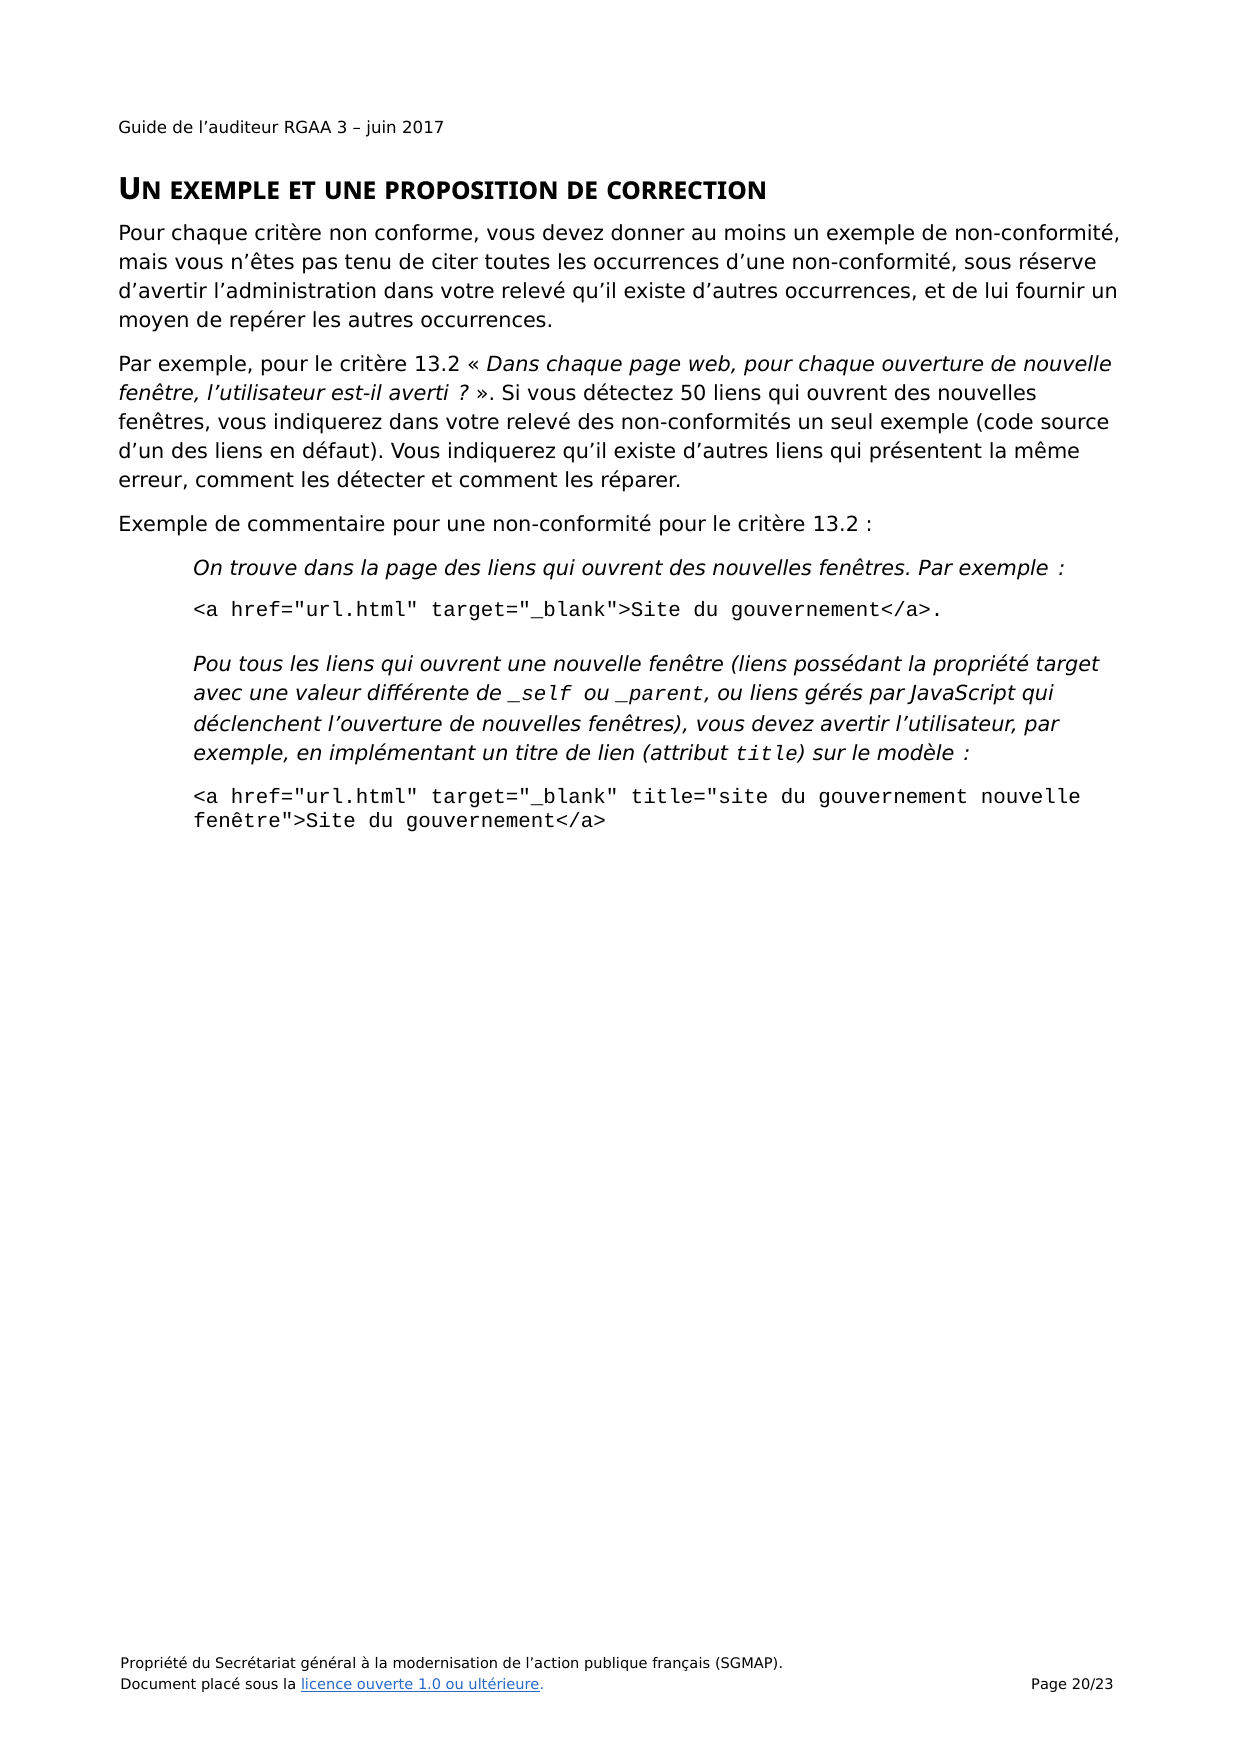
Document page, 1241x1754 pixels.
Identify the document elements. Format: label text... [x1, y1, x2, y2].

text Exemple de commentaire pour une non-conformité pour le critère 13.2 : [118, 512, 1122, 536]
text <a href="url.html" target="_blank" title="site du gouvernement nouvelle fenêtre">Site du gouvernement</a> [193, 786, 1122, 833]
text Par exemple, pour le critère 13.2 « Dans chaque page web, pour chaque ouverture de nouvelle fenêtre, l’utilisateur est-il averti ? ». Si vous détectez 50 liens qui ouvrent des nouvelles fenêtres, vous indiquerez dans votre relevé des non-conformités un seul exemple (code source d’un des liens en défaut). Vous indiquerez qu’il existe d’autres liens qui présentent la même erreur, comment les détecter et comment les réparer. [118, 352, 1122, 493]
text Pou tous les liens qui ouvrent une nouvelle fenêtre (liens possédant la propriété target avec une valeur différente de _self ou _parent, ou liens gérés par JavaScript qui déclenchent l’ouverture de nouvelles fenêtres), vous devez avertir l’utilisateur, par exemple, en implémentant un titre de lien (attribut title) sur le modèle : [193, 652, 1122, 767]
text On trouve dans la page des liens qui ouvrent des nouvelles fenêtres. Par exemple : [193, 556, 1122, 580]
text <a href="url.html" target="_blank">Site du gouvernement</a>. [193, 599, 1122, 623]
subtitle Un exemple et une proposition de correction [118, 167, 1122, 209]
text Pour chaque critère non conforme, vous devez donner au moins un exemple de non-conformité, mais vous n’êtes pas tenu de citer toutes les occurrences d’une non-conformité, sous réserve d’avertir l’administration dans votre relevé qu’il existe d’autres occurrences, et de lui fournir un moyen de repérer les autres occurrences. [118, 221, 1122, 333]
